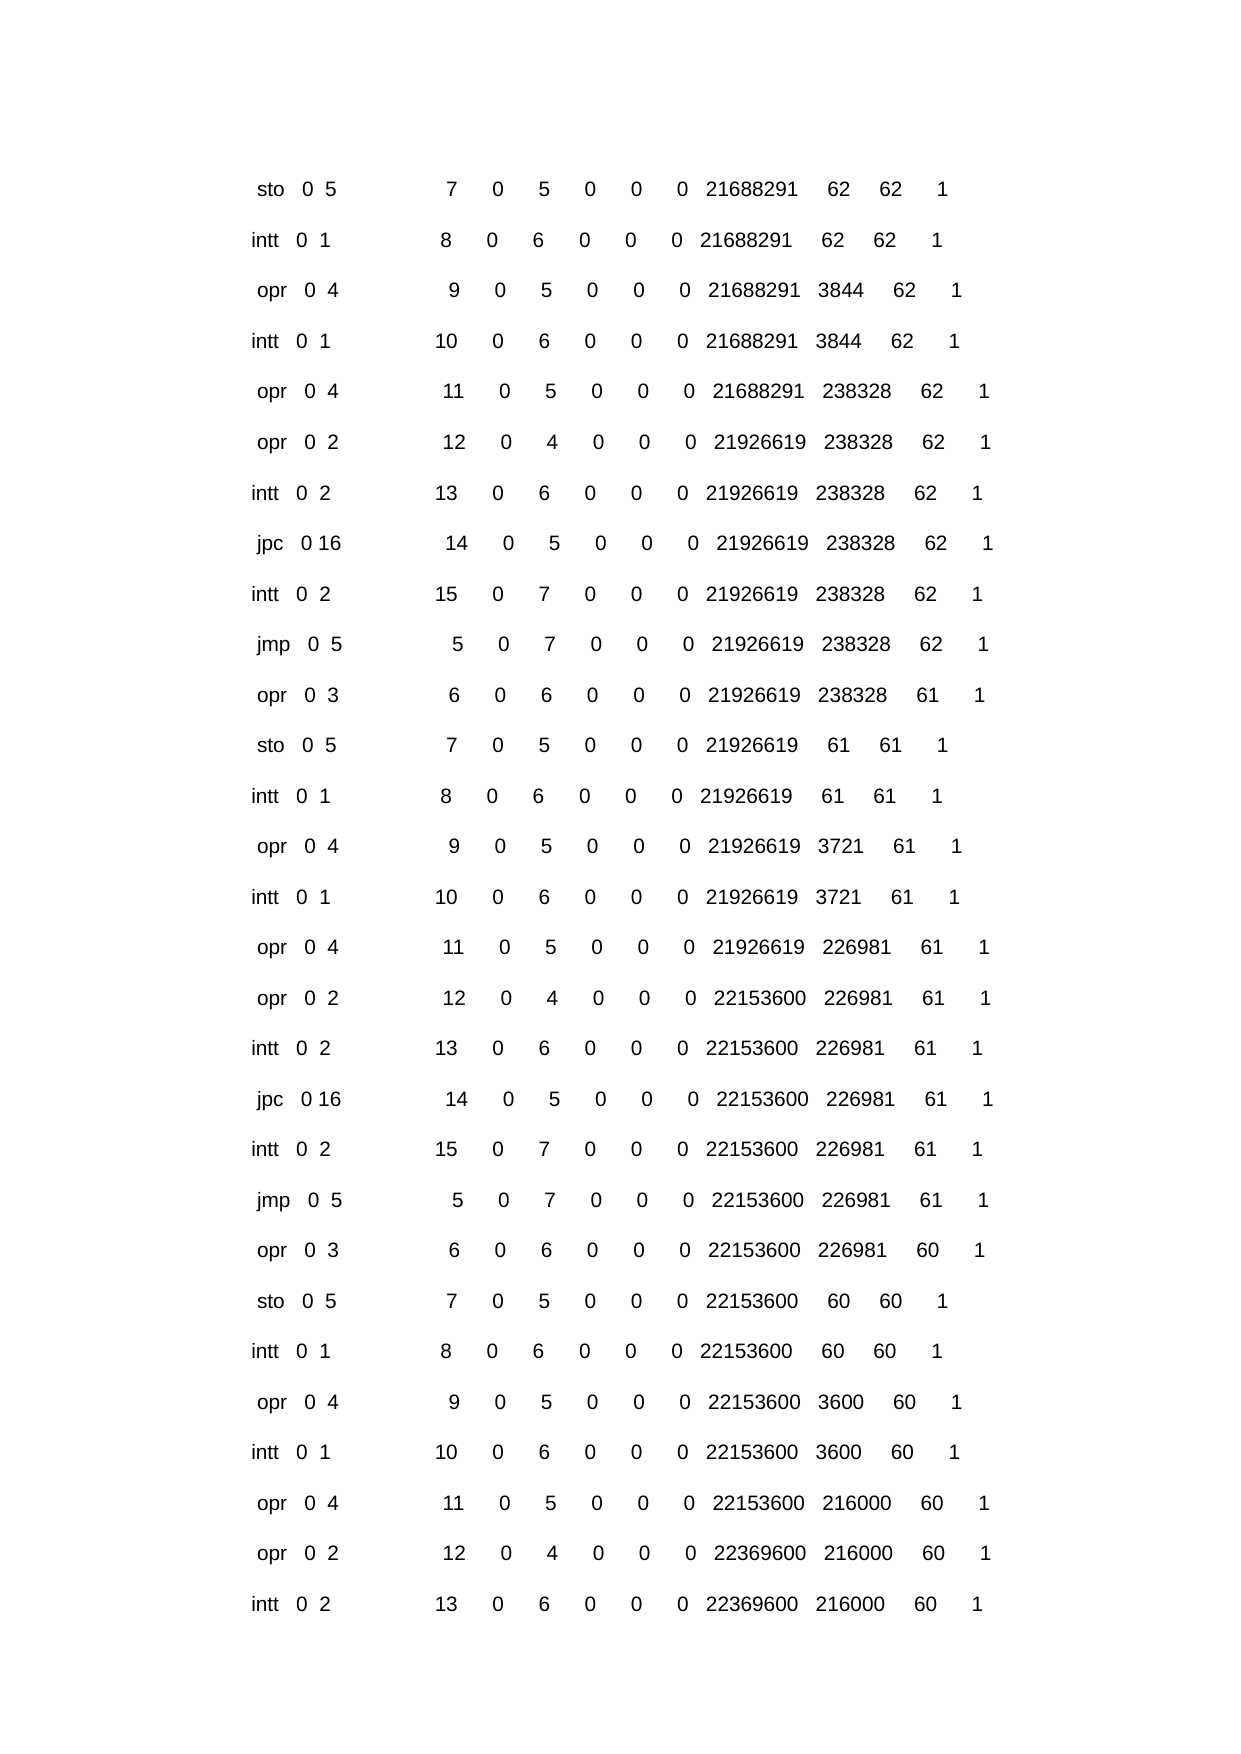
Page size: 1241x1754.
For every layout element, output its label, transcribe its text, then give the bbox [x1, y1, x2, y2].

text intt 0 2 13 0 6 0 0 0 22369600 216000 60 1 [251, 1592, 1122, 1616]
text opr 0 2 12 0 4 0 0 0 22369600 216000 60 1 [251, 1541, 1122, 1565]
text intt 0 1 10 0 6 0 0 0 22153600 3600 60 1 [251, 1440, 1122, 1464]
text jpc 0 16 14 0 5 0 0 0 21926619 238328 62 1 [251, 531, 1122, 555]
text sto 0 5 7 0 5 0 0 0 21688291 62 62 1 [251, 177, 1122, 201]
text jmp 0 5 5 0 7 0 0 0 22153600 226981 61 1 [251, 1188, 1122, 1212]
text intt 0 2 15 0 7 0 0 0 21926619 238328 62 1 [251, 581, 1122, 605]
text sto 0 5 7 0 5 0 0 0 21926619 61 61 1 [251, 733, 1122, 757]
text opr 0 3 6 0 6 0 0 0 21926619 238328 61 1 [251, 682, 1122, 706]
text opr 0 4 9 0 5 0 0 0 21926619 3721 61 1 [251, 834, 1122, 858]
text jpc 0 16 14 0 5 0 0 0 22153600 226981 61 1 [251, 1087, 1122, 1111]
text opr 0 2 12 0 4 0 0 0 21926619 238328 62 1 [251, 430, 1122, 454]
text intt 0 1 10 0 6 0 0 0 21926619 3721 61 1 [251, 884, 1122, 908]
text opr 0 2 12 0 4 0 0 0 22153600 226981 61 1 [251, 986, 1122, 1009]
text opr 0 4 9 0 5 0 0 0 22153600 3600 60 1 [251, 1390, 1122, 1414]
text intt 0 2 15 0 7 0 0 0 22153600 226981 61 1 [251, 1137, 1122, 1161]
text opr 0 4 9 0 5 0 0 0 21688291 3844 62 1 [251, 278, 1122, 302]
text jmp 0 5 5 0 7 0 0 0 21926619 238328 62 1 [251, 632, 1122, 656]
text intt 0 1 8 0 6 0 0 0 21688291 62 62 1 [251, 228, 1122, 252]
text intt 0 1 8 0 6 0 0 0 21926619 61 61 1 [251, 783, 1122, 807]
text opr 0 4 11 0 5 0 0 0 22153600 216000 60 1 [251, 1491, 1122, 1515]
text intt 0 2 13 0 6 0 0 0 22153600 226981 61 1 [251, 1036, 1122, 1060]
text intt 0 2 13 0 6 0 0 0 21926619 238328 62 1 [251, 480, 1122, 504]
text opr 0 4 11 0 5 0 0 0 21688291 238328 62 1 [251, 379, 1122, 403]
text opr 0 3 6 0 6 0 0 0 22153600 226981 60 1 [251, 1238, 1122, 1262]
text sto 0 5 7 0 5 0 0 0 22153600 60 60 1 [251, 1289, 1122, 1313]
text intt 0 1 8 0 6 0 0 0 22153600 60 60 1 [251, 1339, 1122, 1363]
text intt 0 1 10 0 6 0 0 0 21688291 3844 62 1 [251, 329, 1122, 353]
text opr 0 4 11 0 5 0 0 0 21926619 226981 61 1 [251, 935, 1122, 959]
